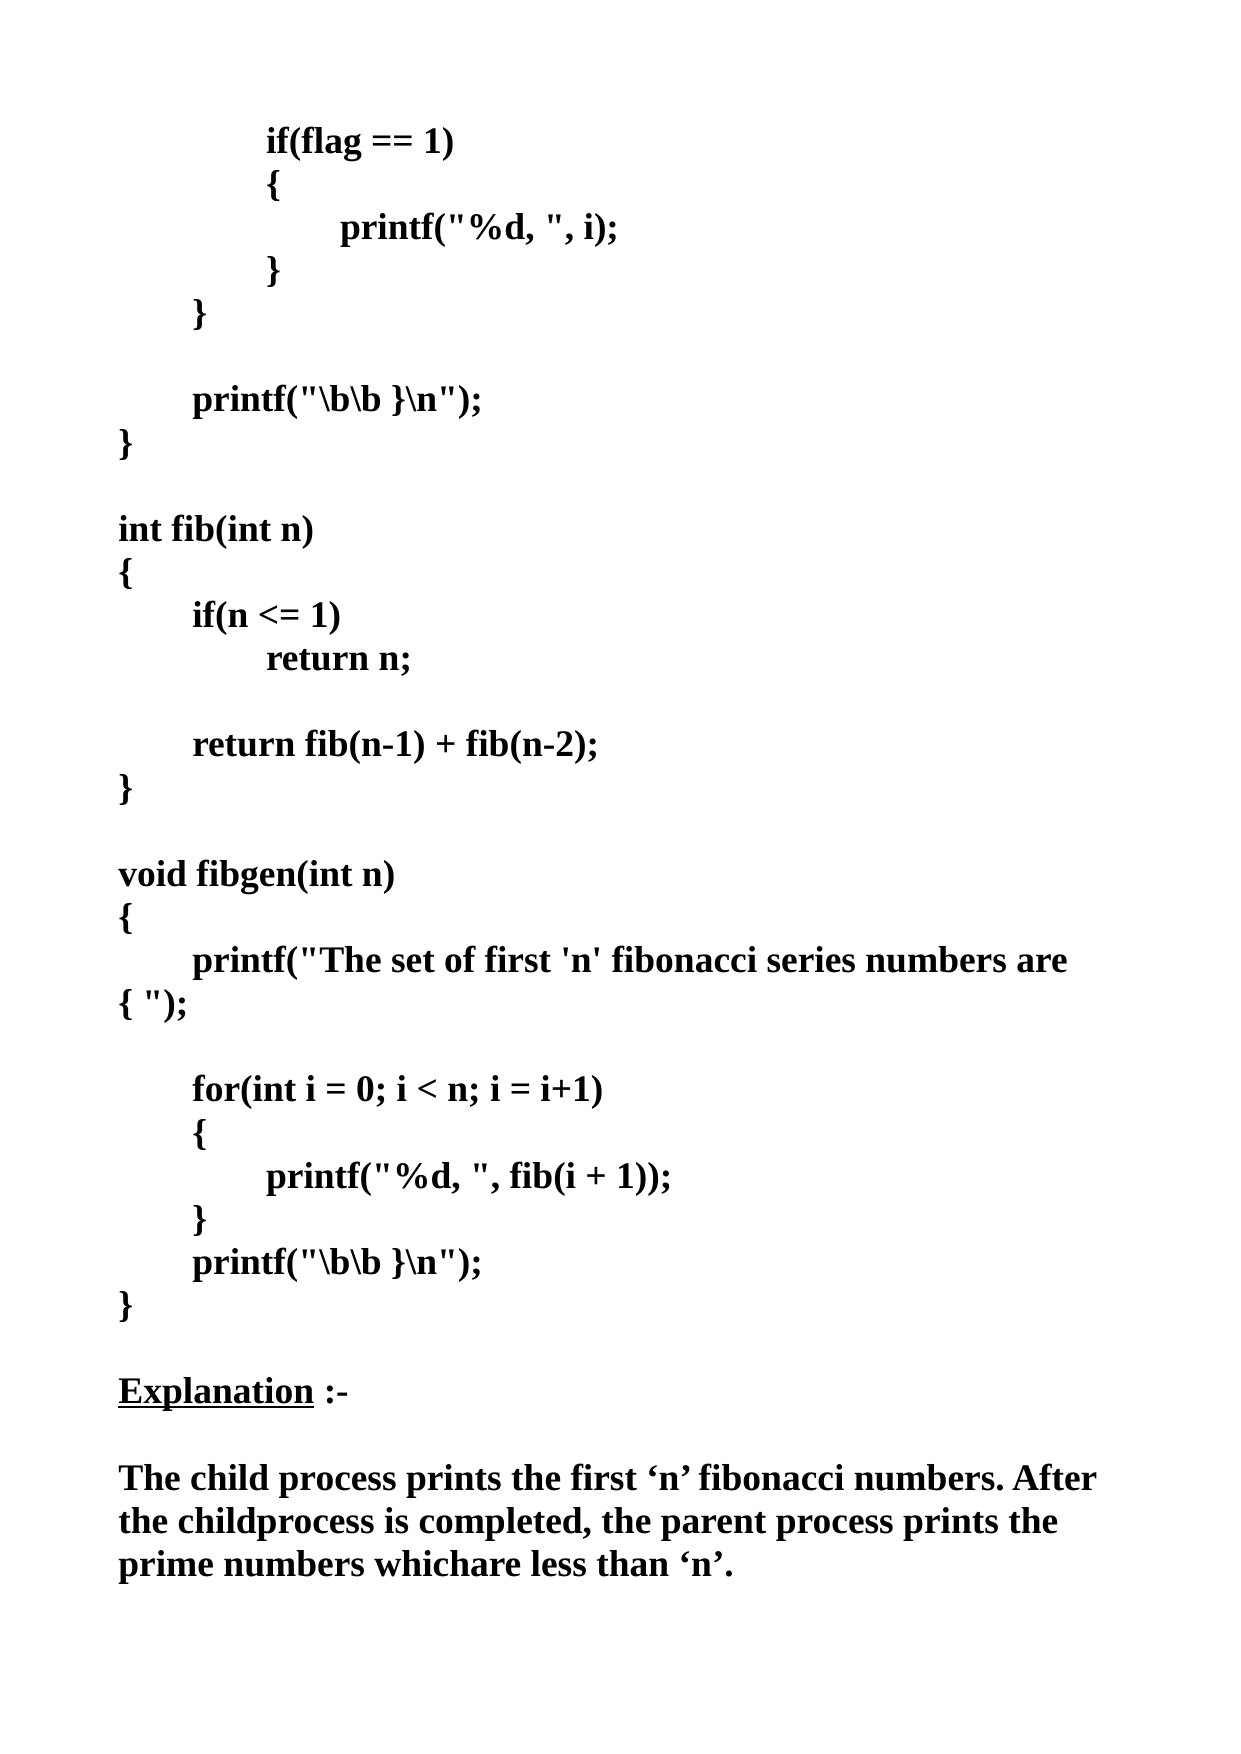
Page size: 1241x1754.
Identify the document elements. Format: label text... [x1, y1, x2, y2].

text printf("\b\b }\n"); [118, 1239, 1122, 1282]
text if(flag == 1) [118, 118, 1122, 161]
text { [118, 549, 1122, 592]
text return fib(n-1) + fib(n-2); [118, 722, 1122, 765]
text { [118, 894, 1122, 937]
text } [118, 291, 1122, 334]
text Explanation :- [118, 1369, 1122, 1412]
text return n; [118, 636, 1122, 679]
text } [118, 765, 1122, 808]
text void fibgen(int n) [118, 851, 1122, 894]
text printf("%d, ", fib(i + 1)); [118, 1153, 1122, 1196]
text The child process prints the first ‘n’ fibonacci numbers. After the childprocess is completed, the parent process prints the prime numbers whichare less than ‘n’. [118, 1455, 1122, 1584]
text printf("The set of first 'n' fibonacci series numbers are { "); [118, 937, 1122, 1024]
text for(int i = 0; i < n; i = i+1) [118, 1067, 1122, 1110]
text } [118, 1196, 1122, 1239]
text int fib(int n) [118, 506, 1122, 549]
text } [118, 420, 1122, 463]
text { [118, 161, 1122, 204]
text if(n <= 1) [118, 592, 1122, 636]
text } [118, 1282, 1122, 1326]
text printf("%d, ", i); [118, 204, 1122, 247]
text } [118, 247, 1122, 291]
text { [118, 1110, 1122, 1153]
text printf("\b\b }\n"); [118, 377, 1122, 420]
